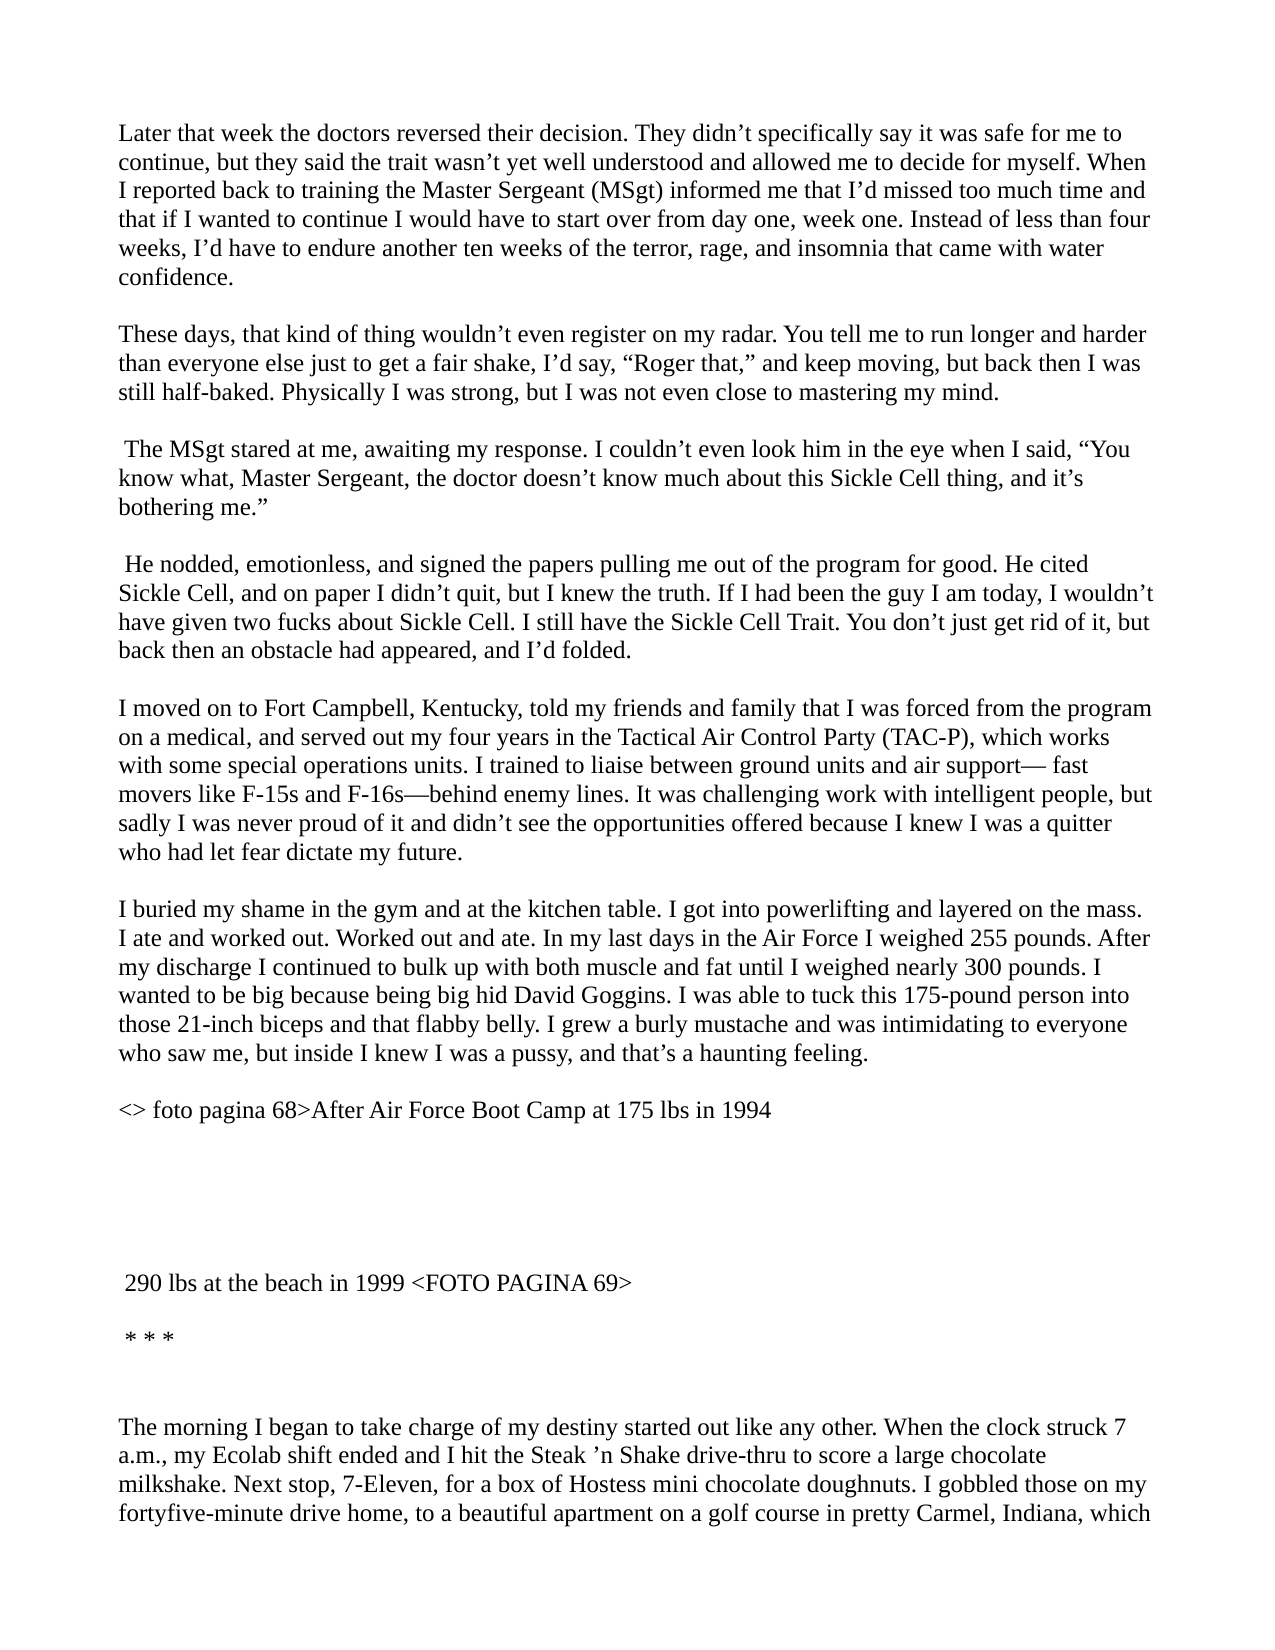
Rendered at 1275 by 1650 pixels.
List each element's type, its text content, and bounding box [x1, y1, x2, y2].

text He nodded, emotionless, and signed the papers pulling me out of the program for good. He cited Sickle Cell, and on paper I didn’t quit, but I knew the truth. If I had been the guy I am today, I wouldn’t have given two fucks about Sickle Cell. I still have the Sickle Cell Trait. You don’t just get rid of it, but back then an obstacle had appeared, and I’d folded. [118, 549, 1157, 664]
text The morning I began to take charge of my destiny started out like any other. When the clock struck 7 a.m., my Ecolab shift ended and I hit the Steak ’n Shake drive-thru to score a large chocolate milkshake. Next stop, 7-Eleven, for a box of Hostess mini chocolate doughnuts. I gobbled those on my fortyfive-minute drive home, to a beautiful apartment on a golf course in pretty Carmel, Indiana, which [118, 1412, 1157, 1527]
text <> foto pagina 68>After Air Force Boot Camp at 175 lbs in 1994 [118, 1096, 1157, 1124]
text 290 lbs at the beach in 1999 <FOTO PAGINA 69> [118, 1268, 1157, 1297]
text * * * [118, 1326, 1157, 1354]
text The MSgt stared at me, awaiting my response. I couldn’t even look him in the eye when I said, “You know what, Master Sergeant, the doctor doesn’t know much about this Sickle Cell thing, and it’s bothering me.” [118, 434, 1157, 521]
text I moved on to Fort Campbell, Kentucky, told my friends and family that I was forced from the program on a medical, and served out my four years in the Tactical Air Control Party (TAC-P), which works with some special operations units. I trained to liaise between ground units and air support— fast movers like F-15s and F-16s—behind enemy lines. It was challenging work with intelligent people, but sadly I was never proud of it and didn’t see the opportunities offered because I knew I was a quitter who had let fear dictate my future. [118, 693, 1157, 866]
text Later that week the doctors reversed their decision. They didn’t specifically say it was safe for me to continue, but they said the trait wasn’t yet well understood and allowed me to decide for myself. When I reported back to training the Master Sergeant (MSgt) informed me that I’d missed too much time and that if I wanted to continue I would have to start over from day one, week one. Instead of less than four weeks, I’d have to endure another ten weeks of the terror, rage, and insomnia that came with water confidence. [118, 118, 1157, 291]
text I buried my shame in the gym and at the kitchen table. I got into powerlifting and layered on the mass. I ate and worked out. Worked out and ate. In my last days in the Air Force I weighed 255 pounds. After my discharge I continued to bulk up with both muscle and fat until I weighed nearly 300 pounds. I wanted to be big because being big hid David Goggins. I was able to tuck this 175-pound person into those 21-inch biceps and that flabby belly. I grew a burly mustache and was intimidating to everyone who saw me, but inside I knew I was a pussy, and that’s a haunting feeling. [118, 894, 1157, 1067]
text These days, that kind of thing wouldn’t even register on my radar. You tell me to run longer and harder than everyone else just to get a fair shake, I’d say, “Roger that,” and keep moving, but back then I was still half-baked. Physically I was strong, but I was not even close to mastering my mind. [118, 319, 1157, 406]
